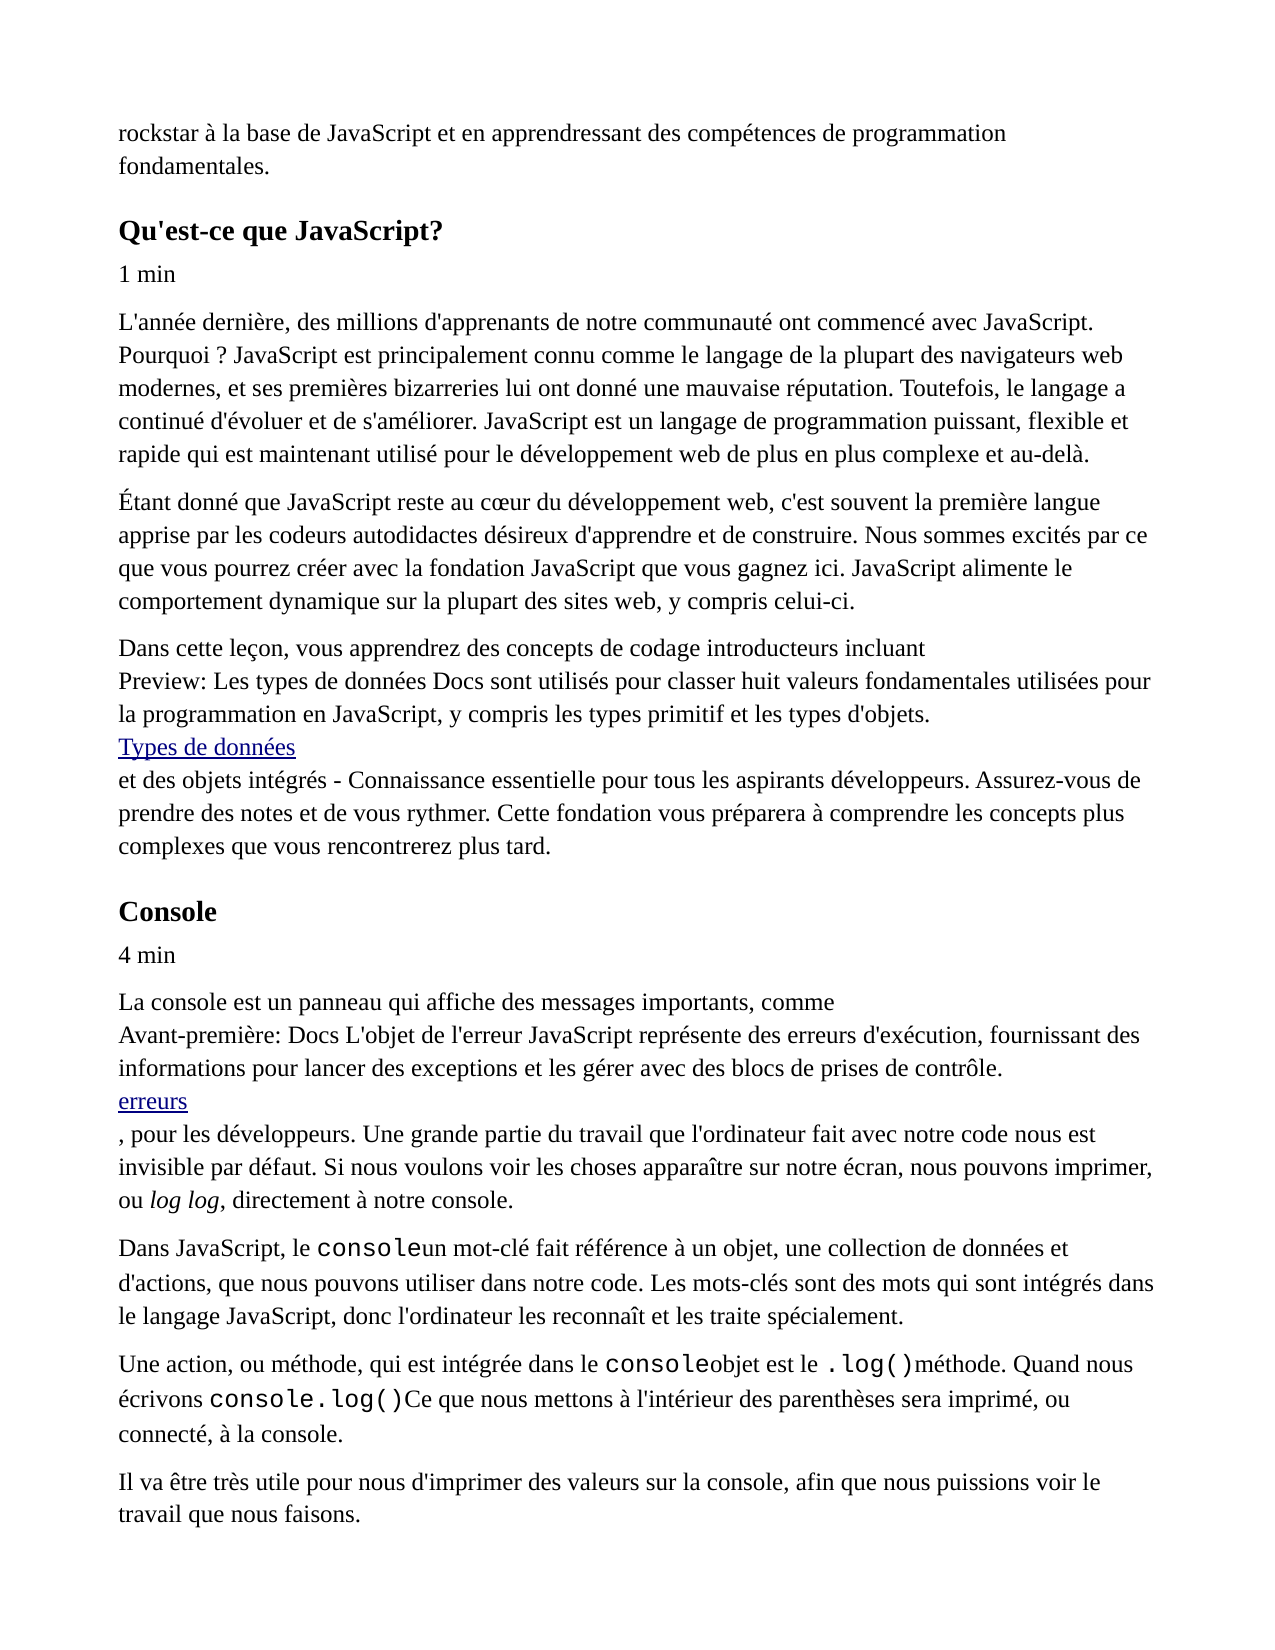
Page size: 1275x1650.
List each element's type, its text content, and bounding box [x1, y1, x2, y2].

text Étant donné que JavaScript reste au cœur du développement web, c'est souvent la première langue apprise par les codeurs autodidactes désireux d'apprendre et de construire. Nous sommes excités par ce que vous pourrez créer avec la fondation JavaScript que vous gagnez ici. JavaScript alimente le comportement dynamique sur la plupart des sites web, y compris celui-ci. [118, 487, 1157, 614]
subtitle Console [118, 894, 1157, 927]
text 4 min [118, 940, 1157, 968]
subtitle Qu'est-ce que JavaScript? [118, 213, 1157, 247]
text Dans cette leçon, vous apprendrez des concepts de codage introducteurs incluant [118, 633, 1157, 662]
text Preview: Les types de données Docs sont utilisés pour classer huit valeurs fondamentales utilisées pour la programmation en JavaScript, y compris les types primitif et les types d'objets. [118, 666, 1157, 728]
text Avant-première: Docs L'objet de l'erreur JavaScript représente des erreurs d'exécution, fournissant des informations pour lancer des exceptions et les gérer avec des blocs de prises de contrôle. [118, 1020, 1157, 1082]
text Il va être très utile pour nous d'imprimer des valeurs sur la console, afin que nous puissions voir le travail que nous faisons. [118, 1467, 1157, 1528]
text erreurs [118, 1086, 1157, 1115]
text et des objets intégrés - Connaissance essentielle pour tous les aspirants développeurs. Assurez-vous de prendre des notes et de vous rythmer. Cette fondation vous préparera à comprendre les concepts plus complexes que vous rencontrerez plus tard. [118, 765, 1157, 860]
text Types de données [118, 732, 1157, 761]
text Dans JavaScript, le consoleun mot-clé fait référence à un objet, une collection de données et d'actions, que nous pouvons utiliser dans notre code. Les mots-clés sont des mots qui sont intégrés dans le langage JavaScript, donc l'ordinateur les reconnaît et les traite spécialement. [118, 1233, 1157, 1330]
text L'année dernière, des millions d'apprenants de notre communauté ont commencé avec JavaScript. Pourquoi ? JavaScript est principalement connu comme le langage de la plupart des navigateurs web modernes, et ses premières bizarreries lui ont donné une mauvaise réputation. Toutefois, le langage a continué d'évoluer et de s'améliorer. JavaScript est un langage de programmation puissant, flexible et rapide qui est maintenant utilisé pour le développement web de plus en plus complexe et au-delà. [118, 307, 1157, 468]
text 1 min [118, 259, 1157, 288]
text , pour les développeurs. Une grande partie du travail que l'ordinateur fait avec notre code nous est invisible par défaut. Si nous voulons voir les choses apparaître sur notre écran, nous pouvons imprimer, ou log log, directement à notre console. [118, 1119, 1157, 1214]
text rockstar à la base de JavaScript et en apprendressant des compétences de programmation fondamentales. [118, 118, 1157, 180]
text La console est un panneau qui affiche des messages importants, comme [118, 987, 1157, 1016]
text Une action, ou méthode, qui est intégrée dans le consoleobjet est le .log()méthode. Quand nous écrivons console.log()Ce que nous mettons à l'intérieur des parenthèses sera imprimé, ou connecté, à la console. [118, 1349, 1157, 1448]
